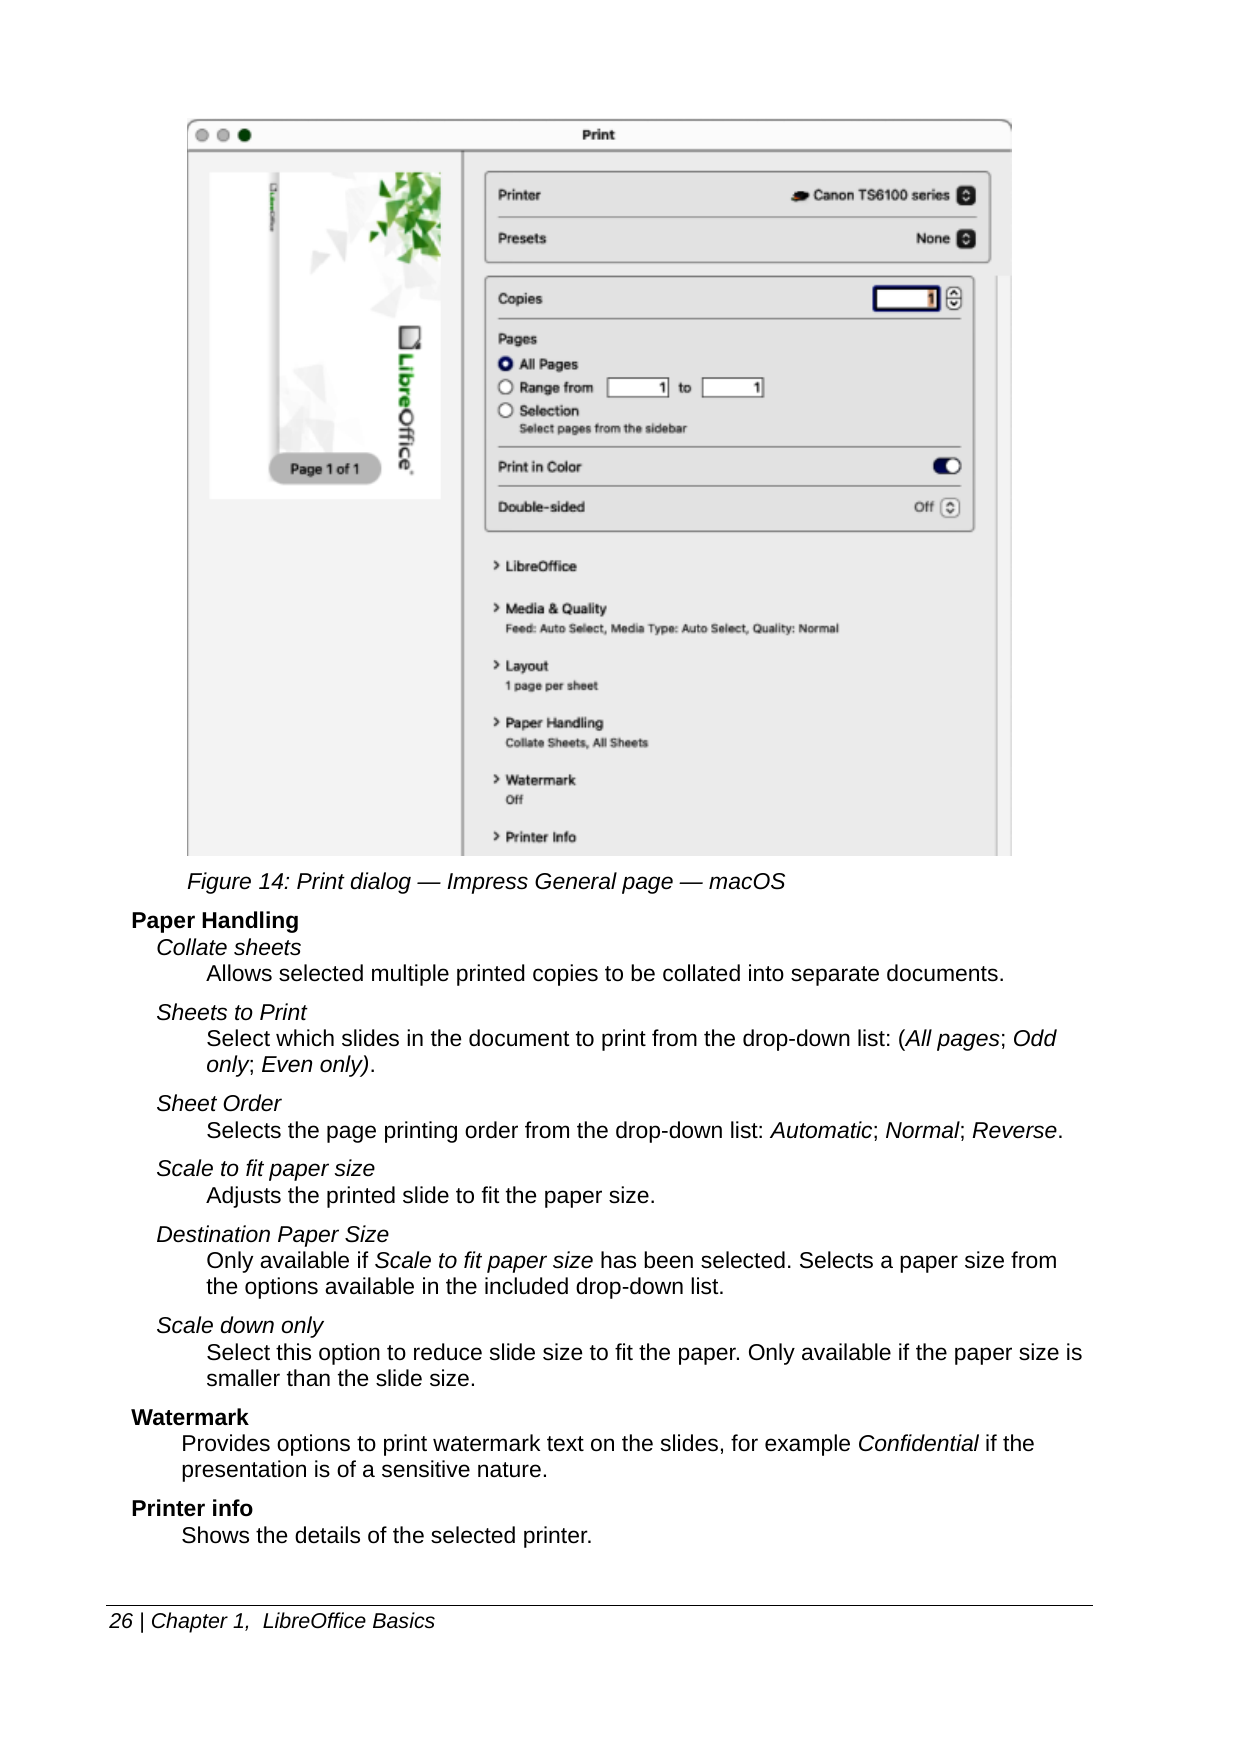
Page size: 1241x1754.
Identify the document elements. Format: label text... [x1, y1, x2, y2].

text Sheet Order [156, 1090, 1093, 1117]
text Collate sheets [156, 933, 1093, 960]
text Select this option to reduce slide size to fit the paper. Only available if the paper size is smaller than the slide size. [206, 1338, 1093, 1391]
text Destination Paper Size [156, 1221, 1093, 1247]
text Selects the page printing order from the drop-down list: Automatic; Normal; Reverse. [206, 1117, 1093, 1143]
picture [187, 118, 1012, 856]
text Watermark [131, 1404, 1093, 1430]
text Printer info [131, 1495, 1093, 1522]
text Scale down only [156, 1312, 1093, 1338]
text Only available if Scale to fit paper size has been selected. Selects a paper size from the options available in the included drop‑down list. [206, 1247, 1093, 1300]
text Select which slides in the document to print from the drop-down list: (All pages; Odd only; Even only). [206, 1025, 1093, 1078]
text Allows selected multiple printed copies to be collated into separate documents. [206, 960, 1093, 986]
text Paper Handling [131, 907, 1093, 933]
text Adjusts the printed slide to fit the paper size. [206, 1182, 1093, 1208]
text Provides options to print watermark text on the slides, for example Confidential if the presentation is of a sensitive nature. [181, 1430, 1093, 1483]
text Shows the details of the selected printer. [181, 1522, 1093, 1548]
text Scale to fit paper size [156, 1155, 1093, 1182]
text Figure 14: Print dialog — Impress General page — macOS [187, 868, 1012, 894]
text Sheets to Print [156, 999, 1093, 1025]
